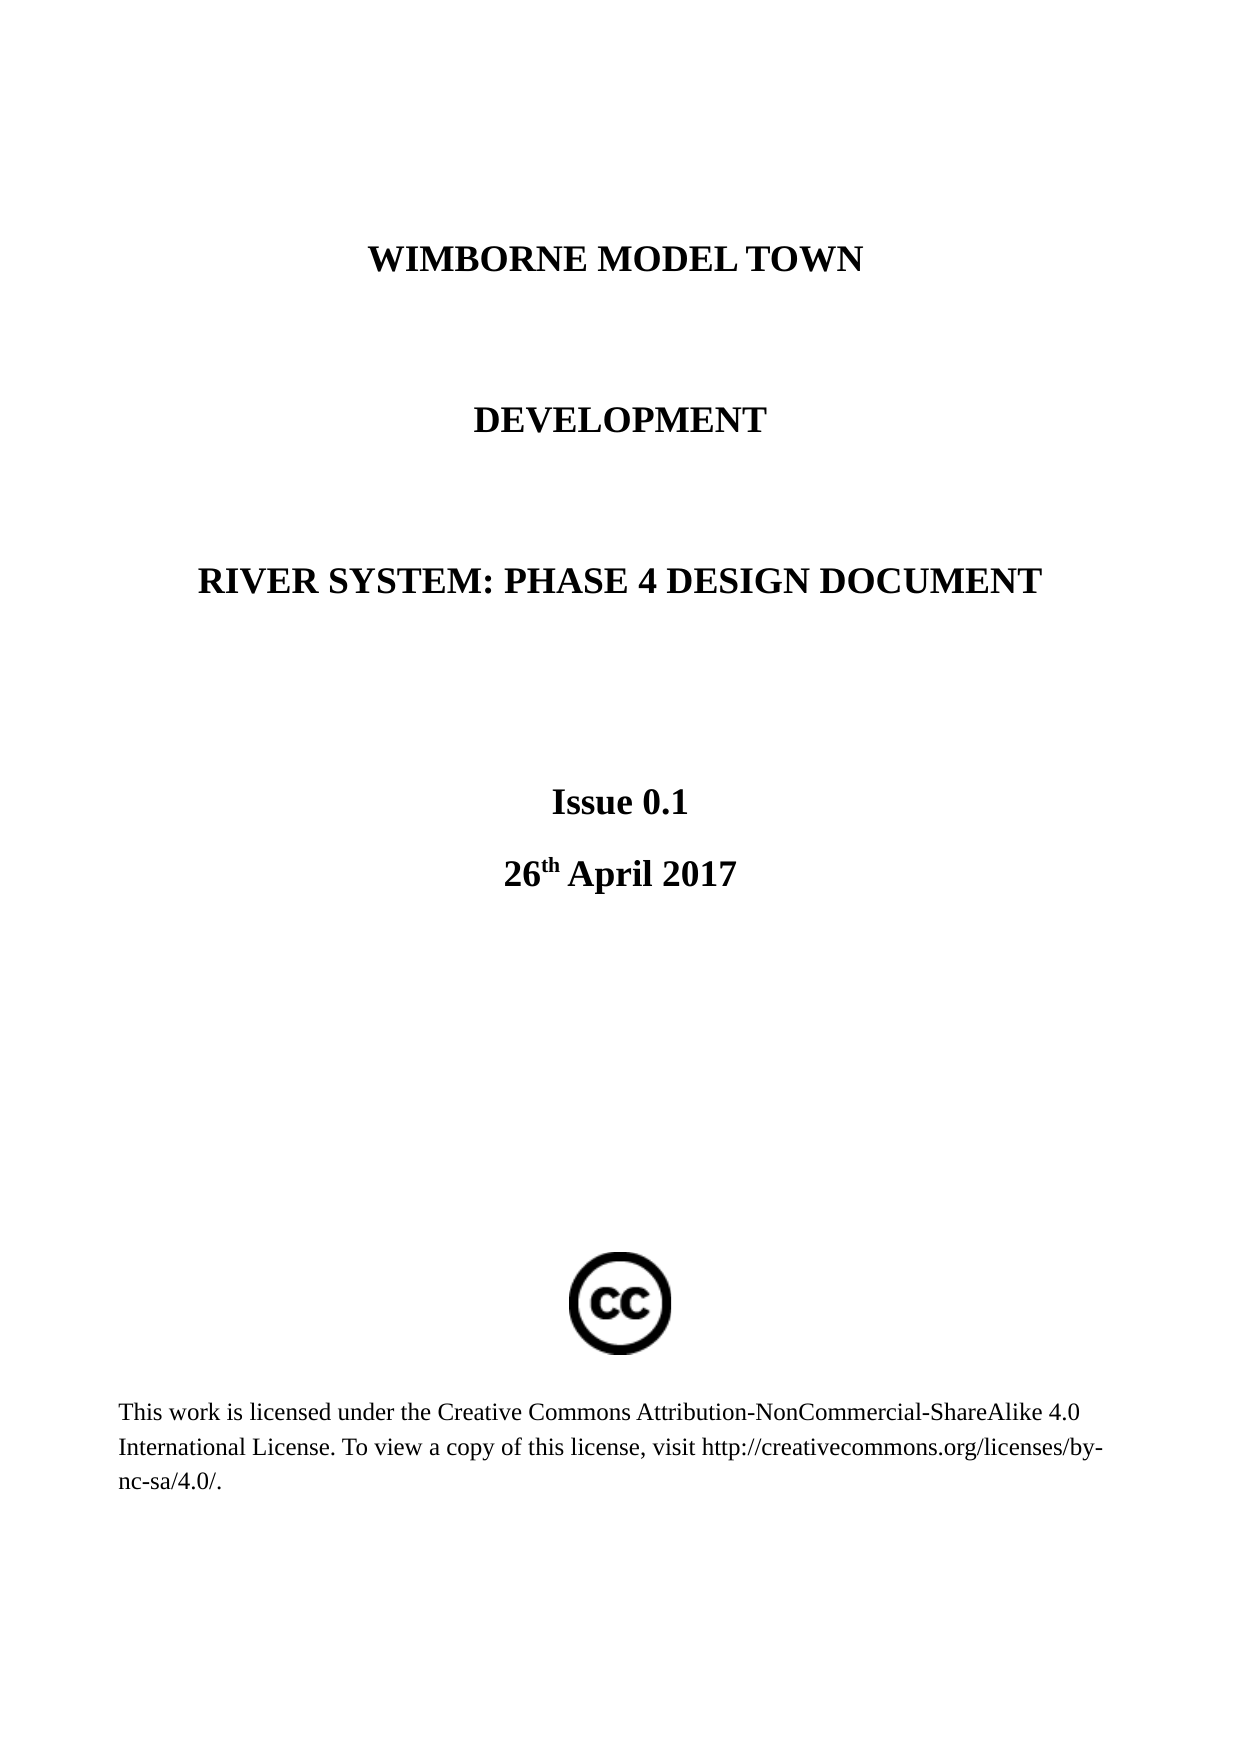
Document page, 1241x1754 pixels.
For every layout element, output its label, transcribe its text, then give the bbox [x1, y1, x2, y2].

text DEVELOPMENT [118, 397, 1122, 441]
picture [569, 1252, 672, 1355]
text Issue 0.1 [118, 779, 1122, 822]
text WIMBORNE MODEL TOWN [118, 236, 1122, 279]
text This work is licensed under the Creative Commons Attribution-NonCommercial-ShareAlike 4.0 International License. To view a copy of this license, visit http://creativecommons.org/licenses/by-nc-sa/4.0/. [118, 1397, 1122, 1495]
text 26th April 2017 [118, 852, 1122, 895]
text RIVER SYSTEM: PHASE 4 DESIGN DOCUMENT [118, 559, 1122, 602]
